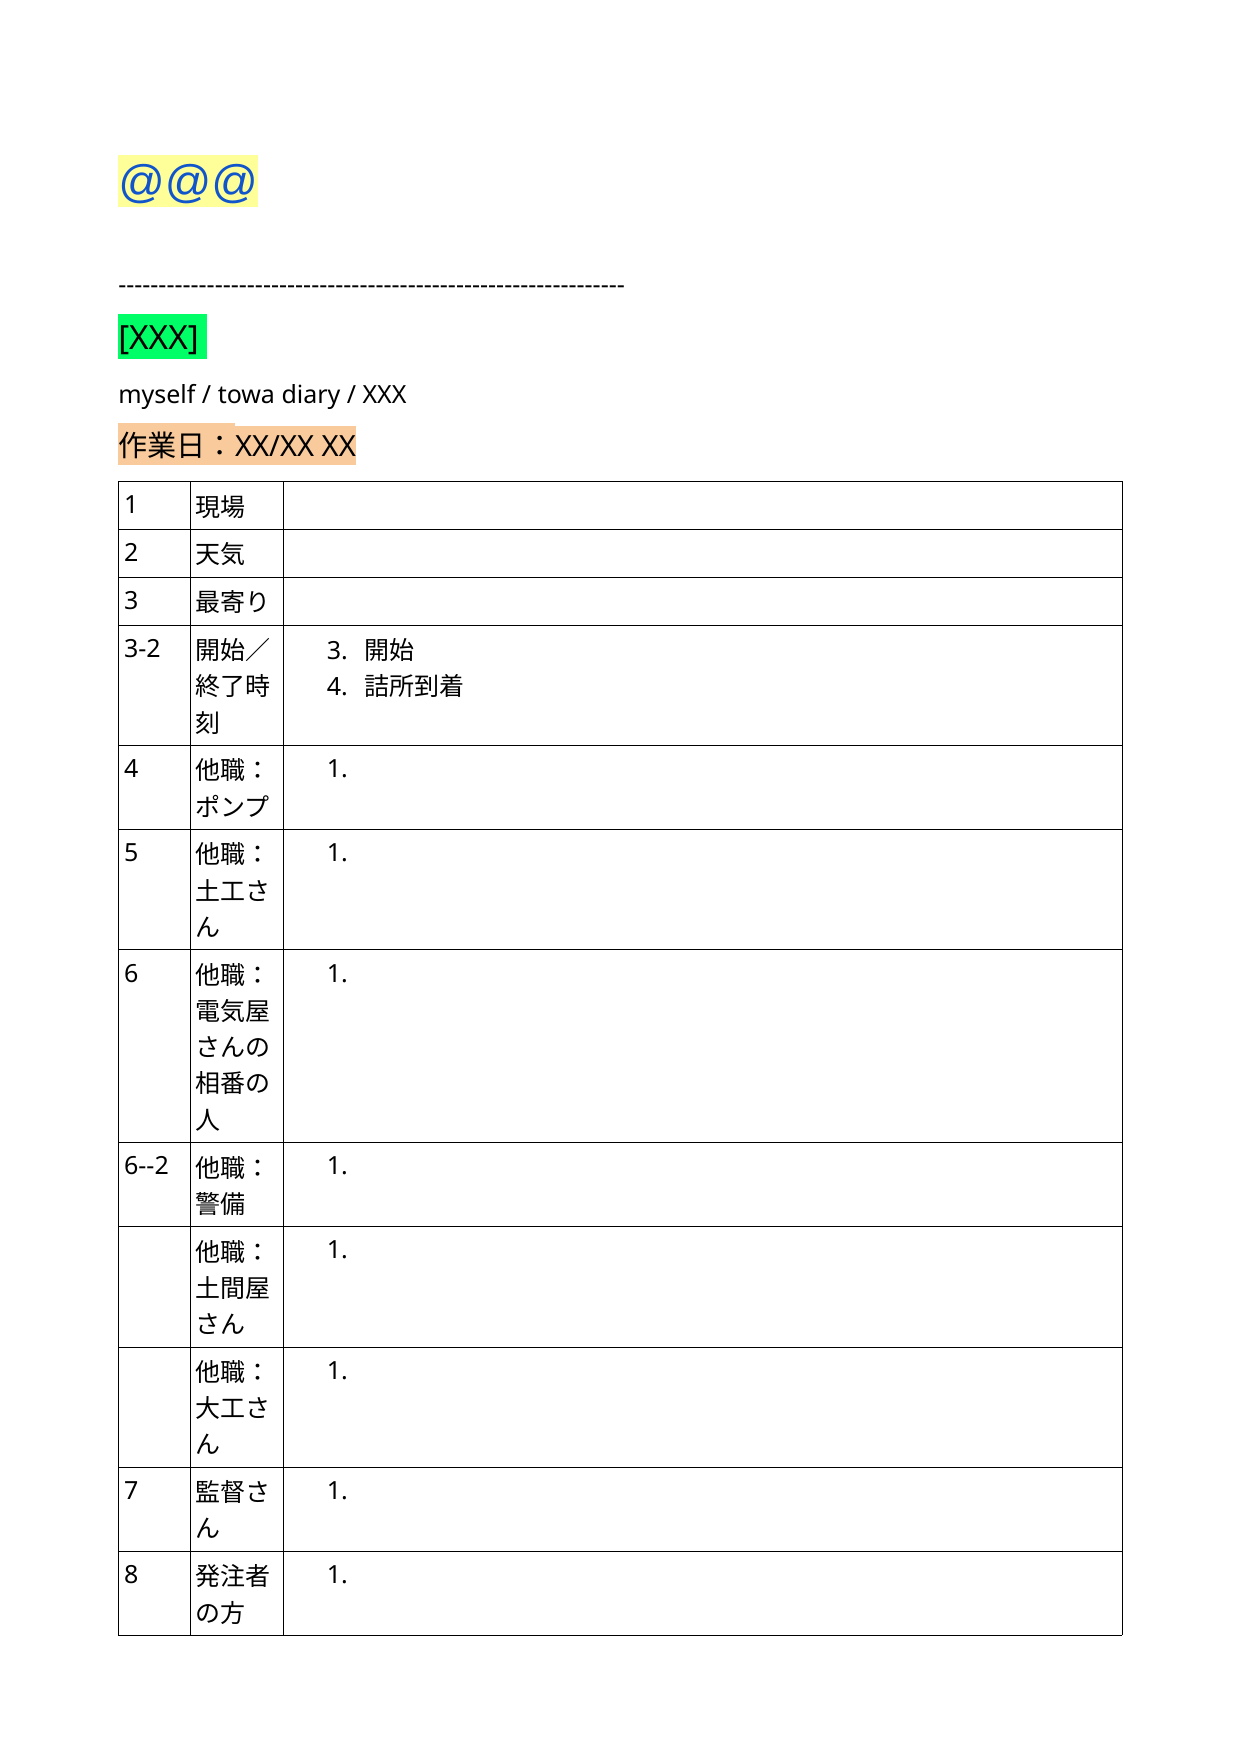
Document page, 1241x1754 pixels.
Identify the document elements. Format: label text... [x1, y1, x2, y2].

table_cell [284, 830, 1122, 949]
table_cell 天気 [191, 530, 283, 577]
table_cell 他職：電気屋さんの相番の人 [191, 950, 283, 1142]
table_cell 他職：土間屋さん [191, 1227, 283, 1347]
table_cell [284, 1143, 1122, 1226]
table_cell 6--2 [119, 1143, 190, 1226]
table_cell 発注者の方 [191, 1552, 283, 1635]
table_cell 開始 詰所到着 [284, 626, 1122, 745]
text --------------------------------------------------------------- [118, 267, 1122, 301]
table_cell 4 [119, 746, 190, 829]
table_cell [284, 1348, 1122, 1467]
table_cell 7 [119, 1468, 190, 1551]
table_cell 3-2 [119, 626, 190, 745]
table_header [284, 482, 1122, 529]
table_cell 他職：ポンプ [191, 746, 283, 829]
table_cell [119, 1348, 190, 1467]
table_header 1 [119, 482, 190, 529]
table_header 現場 [191, 482, 283, 529]
table_cell [284, 1227, 1122, 1347]
table_cell 2 [119, 530, 190, 577]
table_cell [284, 1552, 1122, 1635]
table_cell [284, 746, 1122, 829]
table_cell 他職：土工さん [191, 830, 283, 949]
table_cell 開始／終了時刻 [191, 626, 283, 745]
text 作業日：XX/XX XX [118, 423, 1122, 465]
table_cell 他職：大工さん [191, 1348, 283, 1467]
text [XXX] [118, 314, 1122, 359]
table_cell 5 [119, 830, 190, 949]
table_cell 最寄り [191, 578, 283, 625]
table_cell [284, 950, 1122, 1142]
table_cell [284, 530, 1122, 577]
table_cell 他職：警備 [191, 1143, 283, 1226]
table_cell 3 [119, 578, 190, 625]
table_cell 監督さん [191, 1468, 283, 1551]
table_cell [119, 1227, 190, 1347]
text myself / towa diary / XXX [118, 376, 1122, 410]
table_cell 6 [119, 950, 190, 1142]
table_cell [284, 578, 1122, 625]
text @@@ [118, 154, 1122, 207]
table_cell 8 [119, 1552, 190, 1635]
table_cell [284, 1468, 1122, 1551]
